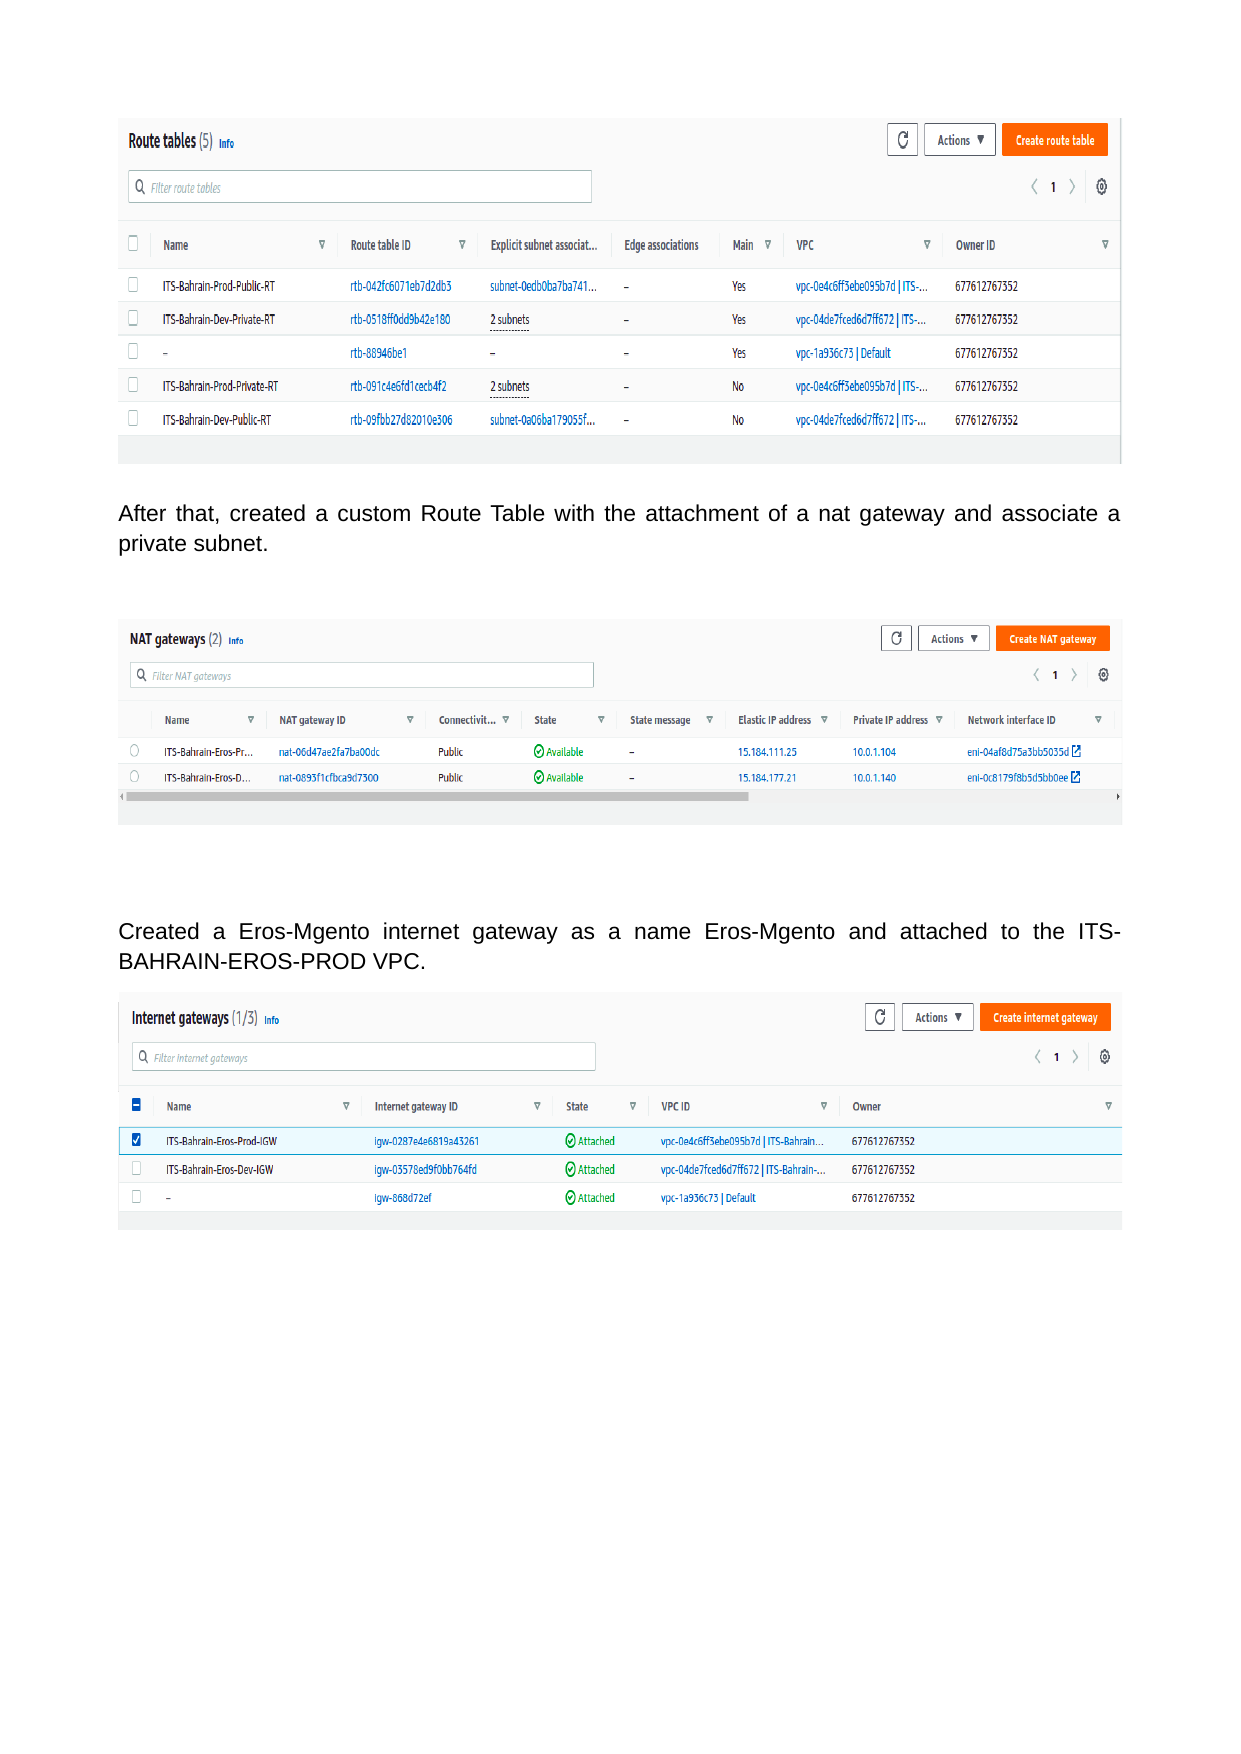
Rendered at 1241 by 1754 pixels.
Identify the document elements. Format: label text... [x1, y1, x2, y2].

text Created a Eros-Mgento internet gateway as a name Eros-Mgento and attached to the ITS-BAHRAIN-EROS-PROD VPC. [118, 918, 1122, 974]
picture [118, 992, 1123, 1153]
picture [118, 1156, 1123, 1230]
text After that, created a custom Route Table with the attachment of a nat gateway and associate a private subnet. [118, 464, 1122, 557]
picture [118, 619, 1123, 825]
picture [118, 118, 1123, 464]
